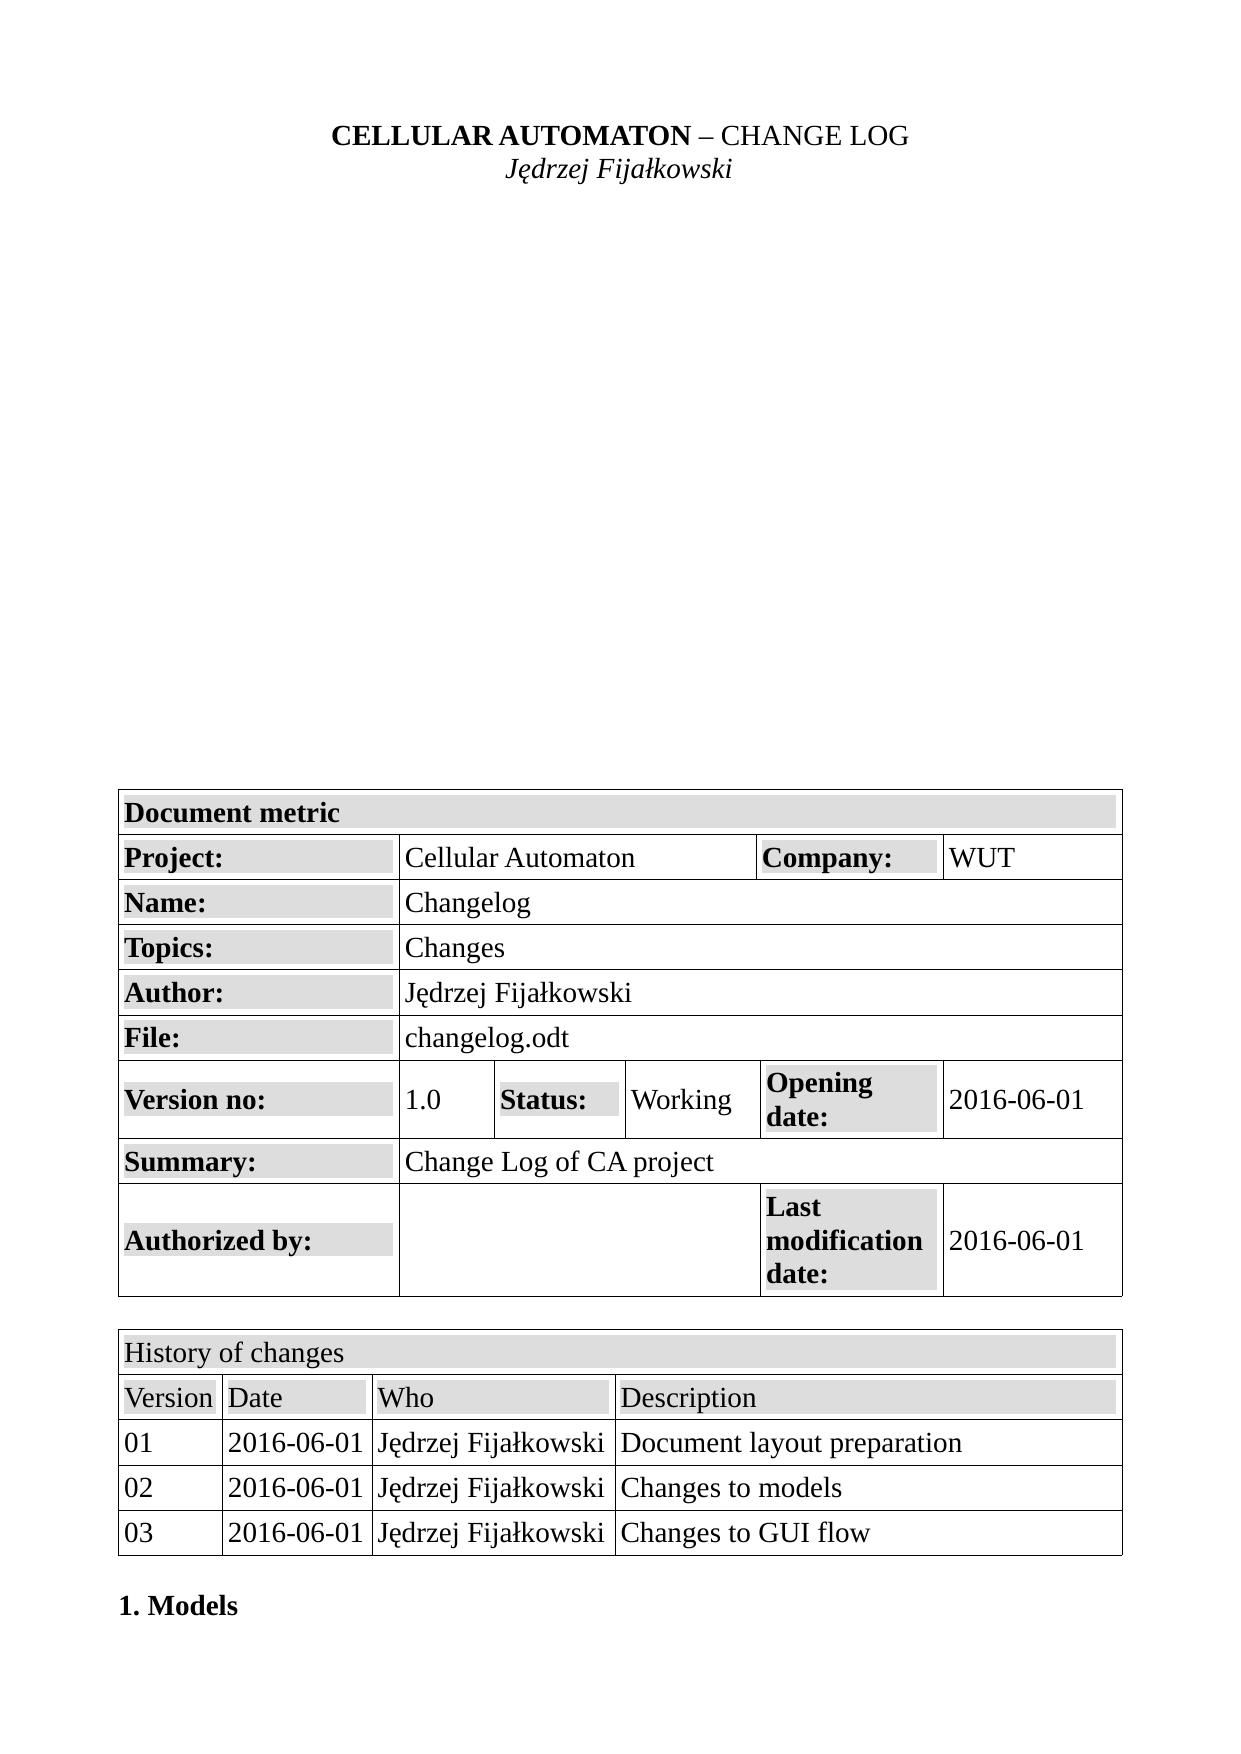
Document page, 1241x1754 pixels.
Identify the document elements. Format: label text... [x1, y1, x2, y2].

table_cell Topics: [119, 925, 399, 969]
table_cell File: [119, 1016, 399, 1059]
table_cell Authorized by: [119, 1184, 399, 1296]
table_cell Document layout preparation [616, 1420, 1122, 1464]
table_cell Working [626, 1061, 760, 1138]
table_cell Project: [119, 835, 399, 879]
table_cell Version [119, 1375, 222, 1419]
table_cell Cellular Automaton [400, 835, 756, 879]
table_cell [400, 1184, 760, 1296]
table_cell Last modification date: [761, 1184, 943, 1296]
table_cell Status: [495, 1061, 625, 1138]
table_cell changelog.odt [400, 1016, 1122, 1059]
table_cell Change Log of CA project [400, 1139, 1122, 1183]
table_cell Jędrzej Fijałkowski [373, 1466, 615, 1509]
table_cell 03 [119, 1511, 222, 1555]
table_cell Changes [400, 925, 1122, 969]
table_header History of changes [119, 1330, 1122, 1374]
table_cell Description [616, 1375, 1122, 1419]
table_cell Jędrzej Fijałkowski [400, 970, 1122, 1014]
table_cell Changes to models [616, 1466, 1122, 1509]
table_cell Changes to GUI flow [616, 1511, 1122, 1555]
table_cell Who [373, 1375, 615, 1419]
table_cell 02 [119, 1466, 222, 1509]
table_header Document metric [119, 790, 1122, 834]
table_cell WUT [944, 835, 1122, 879]
table_cell 1.0 [400, 1061, 494, 1138]
table_cell Version no: [119, 1061, 399, 1138]
table_cell Jędrzej Fijałkowski [373, 1420, 615, 1464]
text CELLULAR AUTOMATON – CHANGE LOG [118, 118, 1122, 152]
table_cell 2016-06-01 [223, 1420, 372, 1464]
table_cell Opening date: [761, 1061, 943, 1138]
table_cell Author: [119, 970, 399, 1014]
table_cell 2016-06-01 [944, 1184, 1122, 1296]
table_cell 2016-06-01 [944, 1061, 1122, 1138]
table_cell Summary: [119, 1139, 399, 1183]
table_cell Name: [119, 880, 399, 924]
text 1. Models [118, 1588, 1122, 1622]
table_cell 2016-06-01 [223, 1466, 372, 1509]
table_cell Company: [757, 835, 943, 879]
text Jędrzej Fijałkowski [118, 152, 1122, 185]
table_cell Date [223, 1375, 372, 1419]
table_cell 2016-06-01 [223, 1511, 372, 1555]
table_cell Jędrzej Fijałkowski [373, 1511, 615, 1555]
table_cell 01 [119, 1420, 222, 1464]
table_cell Changelog [400, 880, 1122, 924]
